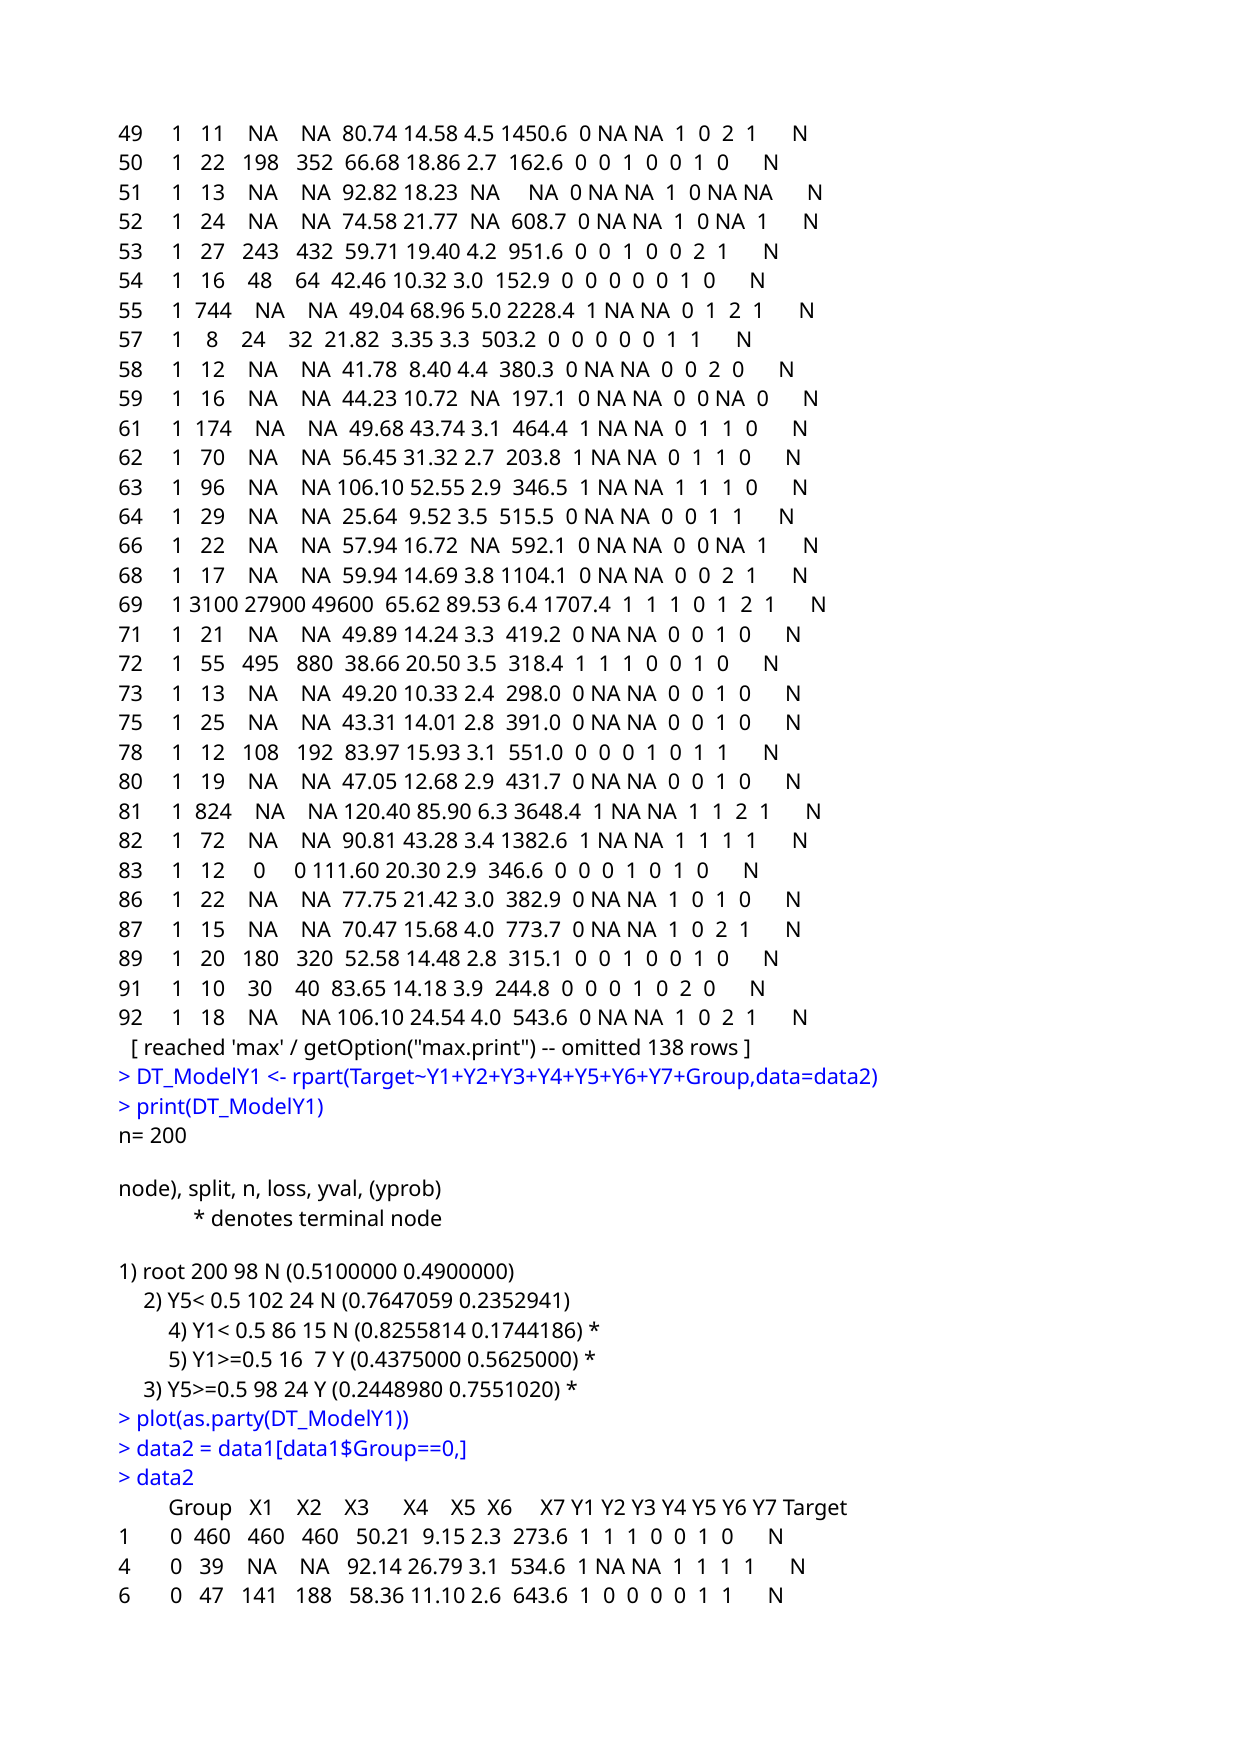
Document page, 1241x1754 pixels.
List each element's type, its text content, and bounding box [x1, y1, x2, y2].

text 54 1 16 48 64 42.46 10.32 3.0 152.9 0 0 0 0 0 1 0 N [118, 266, 1122, 295]
text [ reached 'max' / getOption("max.print") -- omitted 138 rows ] [118, 1032, 1122, 1061]
text 68 1 17 NA NA 59.94 14.69 3.8 1104.1 0 NA NA 0 0 2 1 N [118, 560, 1122, 590]
text 66 1 22 NA NA 57.94 16.72 NA 592.1 0 NA NA 0 0 NA 1 N [118, 531, 1122, 560]
text 73 1 13 NA NA 49.20 10.33 2.4 298.0 0 NA NA 0 0 1 0 N [118, 678, 1122, 708]
text 1 0 460 460 460 50.21 9.15 2.3 273.6 1 1 1 0 0 1 0 N [118, 1521, 1122, 1551]
text 49 1 11 NA NA 80.74 14.58 4.5 1450.6 0 NA NA 1 0 2 1 N [118, 118, 1122, 148]
text 1) root 200 98 N (0.5100000 0.4900000) [118, 1256, 1122, 1286]
text 81 1 824 NA NA 120.40 85.90 6.3 3648.4 1 NA NA 1 1 2 1 N [118, 796, 1122, 826]
text 75 1 25 NA NA 43.31 14.01 2.8 391.0 0 NA NA 0 0 1 0 N [118, 708, 1122, 737]
text * denotes terminal node [118, 1203, 1122, 1232]
text 62 1 70 NA NA 56.45 31.32 2.7 203.8 1 NA NA 0 1 1 0 N [118, 442, 1122, 472]
text > plot(as.party(DT_ModelY1)) [118, 1403, 1122, 1433]
text 83 1 12 0 0 111.60 20.30 2.9 346.6 0 0 0 1 0 1 0 N [118, 855, 1122, 884]
text 5) Y1>=0.5 16 7 Y (0.4375000 0.5625000) * [118, 1344, 1122, 1374]
text 53 1 27 243 432 59.71 19.40 4.2 951.6 0 0 1 0 0 2 1 N [118, 236, 1122, 266]
text 71 1 21 NA NA 49.89 14.24 3.3 419.2 0 NA NA 0 0 1 0 N [118, 619, 1122, 649]
text 92 1 18 NA NA 106.10 24.54 4.0 543.6 0 NA NA 1 0 2 1 N [118, 1002, 1122, 1032]
text 4 0 39 NA NA 92.14 26.79 3.1 534.6 1 NA NA 1 1 1 1 N [118, 1551, 1122, 1580]
text > DT_ModelY1 <- rpart(Target~Y1+Y2+Y3+Y4+Y5+Y6+Y7+Group,data=data2) [118, 1061, 1122, 1091]
text 57 1 8 24 32 21.82 3.35 3.3 503.2 0 0 0 0 0 1 1 N [118, 324, 1122, 354]
text 4) Y1< 0.5 86 15 N (0.8255814 0.1744186) * [118, 1315, 1122, 1344]
text 89 1 20 180 320 52.58 14.48 2.8 315.1 0 0 1 0 0 1 0 N [118, 943, 1122, 973]
text 63 1 96 NA NA 106.10 52.55 2.9 346.5 1 NA NA 1 1 1 0 N [118, 472, 1122, 501]
text 52 1 24 NA NA 74.58 21.77 NA 608.7 0 NA NA 1 0 NA 1 N [118, 207, 1122, 236]
text 87 1 15 NA NA 70.47 15.68 4.0 773.7 0 NA NA 1 0 2 1 N [118, 914, 1122, 943]
text 2) Y5< 0.5 102 24 N (0.7647059 0.2352941) [118, 1286, 1122, 1315]
text 51 1 13 NA NA 92.82 18.23 NA NA 0 NA NA 1 0 NA NA N [118, 177, 1122, 207]
text 61 1 174 NA NA 49.68 43.74 3.1 464.4 1 NA NA 0 1 1 0 N [118, 413, 1122, 442]
text Group X1 X2 X3 X4 X5 X6 X7 Y1 Y2 Y3 Y4 Y5 Y6 Y7 Target [118, 1492, 1122, 1521]
text 6 0 47 141 188 58.36 11.10 2.6 643.6 1 0 0 0 0 1 1 N [118, 1580, 1122, 1610]
text 64 1 29 NA NA 25.64 9.52 3.5 515.5 0 NA NA 0 0 1 1 N [118, 501, 1122, 531]
text 59 1 16 NA NA 44.23 10.72 NA 197.1 0 NA NA 0 0 NA 0 N [118, 383, 1122, 413]
text > data2 = data1[data1$Group==0,] [118, 1433, 1122, 1462]
text 82 1 72 NA NA 90.81 43.28 3.4 1382.6 1 NA NA 1 1 1 1 N [118, 826, 1122, 855]
text 80 1 19 NA NA 47.05 12.68 2.9 431.7 0 NA NA 0 0 1 0 N [118, 767, 1122, 796]
text 78 1 12 108 192 83.97 15.93 3.1 551.0 0 0 0 1 0 1 1 N [118, 737, 1122, 767]
text > print(DT_ModelY1) [118, 1091, 1122, 1120]
text 58 1 12 NA NA 41.78 8.40 4.4 380.3 0 NA NA 0 0 2 0 N [118, 354, 1122, 383]
text 69 1 3100 27900 49600 65.62 89.53 6.4 1707.4 1 1 1 0 1 2 1 N [118, 590, 1122, 619]
text 3) Y5>=0.5 98 24 Y (0.2448980 0.7551020) * [118, 1374, 1122, 1403]
text 86 1 22 NA NA 77.75 21.42 3.0 382.9 0 NA NA 1 0 1 0 N [118, 884, 1122, 914]
text n= 200 [118, 1120, 1122, 1150]
text node), split, n, loss, yval, (yprob) [118, 1173, 1122, 1203]
text 72 1 55 495 880 38.66 20.50 3.5 318.4 1 1 1 0 0 1 0 N [118, 649, 1122, 678]
text 91 1 10 30 40 83.65 14.18 3.9 244.8 0 0 0 1 0 2 0 N [118, 973, 1122, 1002]
text > data2 [118, 1462, 1122, 1492]
text 50 1 22 198 352 66.68 18.86 2.7 162.6 0 0 1 0 0 1 0 N [118, 148, 1122, 177]
text 55 1 744 NA NA 49.04 68.96 5.0 2228.4 1 NA NA 0 1 2 1 N [118, 295, 1122, 324]
